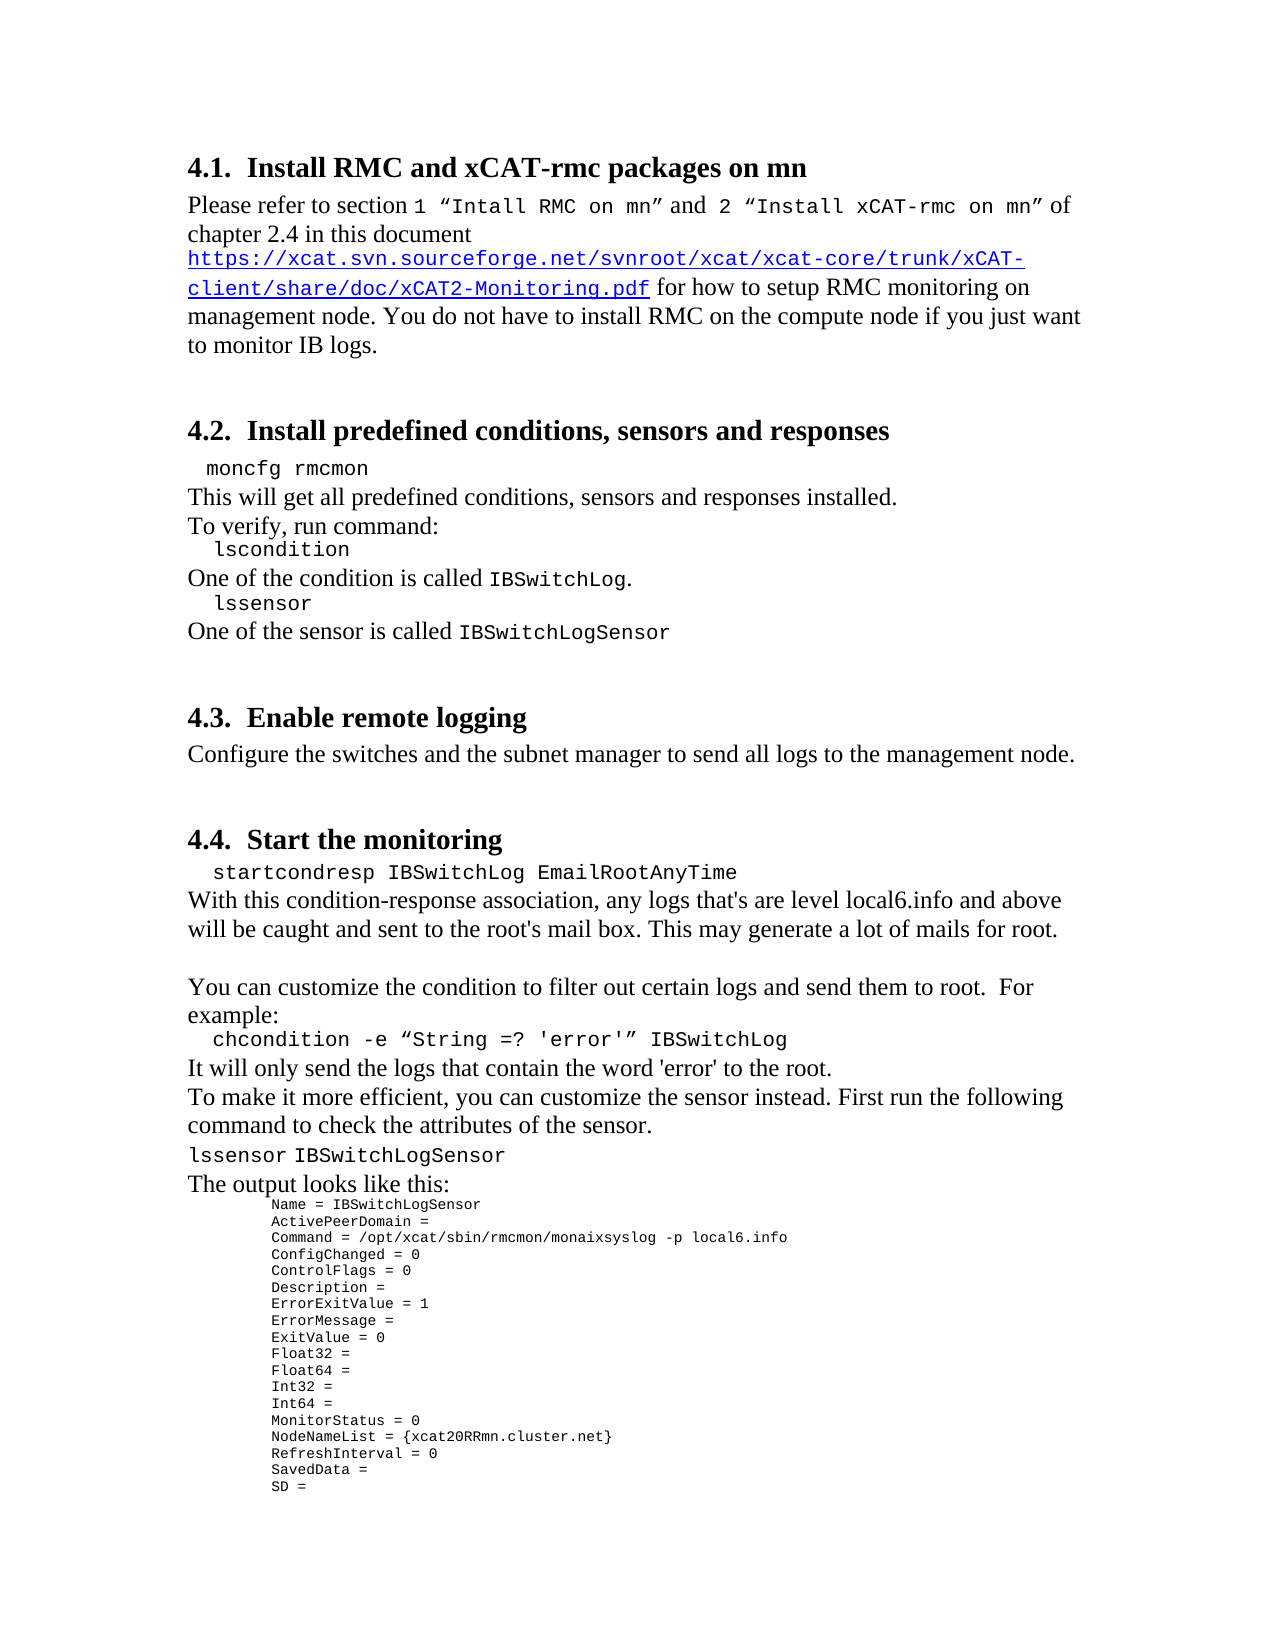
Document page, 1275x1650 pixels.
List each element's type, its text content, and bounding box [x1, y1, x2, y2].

text RefreshInterval = 0 [262, 1446, 1087, 1462]
list With this condition-response association, any logs that's are level local6.info and above will be caught and sent to the root's mail box. This may generate a lot of mails for root. [150, 885, 1087, 943]
text To verify, run command: [187, 511, 1087, 539]
subtitle Start the monitoring [187, 822, 1087, 856]
text The output looks like this: [187, 1169, 1087, 1197]
text ActivePeerDomain = [262, 1214, 1087, 1231]
text ConfigChanged = 0 [262, 1247, 1087, 1264]
subtitle Enable remote logging [187, 700, 1087, 733]
text Int64 = [262, 1396, 1087, 1413]
text ExitValue = 0 [262, 1330, 1087, 1346]
text One of the sensor is called IBSwitchLogSensor [187, 616, 1087, 646]
list chcondition -e “String =? 'error'” IBSwitchLog [150, 1029, 1087, 1053]
text It will only send the logs that contain the word 'error' to the root. [187, 1053, 1087, 1082]
text SavedData = [262, 1462, 1087, 1479]
text lssensor [187, 593, 1087, 616]
text Description = [262, 1280, 1087, 1297]
text Int32 = [262, 1379, 1087, 1396]
text Configure the switches and the subnet manager to send all logs to the management node. [187, 739, 1087, 768]
text Please refer to section 1 “Intall RMC on mn” and 2 “Install xCAT-rmc on mn” of chapter 2.4 in this document https://xcat.svn.sourceforge.net/svnroot/xcat/xcat-core/trunk/xCAT-client/share/doc/xCAT2-Monitoring.pdf for how to setup RMC monitoring on management node. You do not have to install RMC on the compute node if you just want to monitor IB logs. [187, 190, 1087, 359]
text startcondresp IBSwitchLog EmailRootAnyTime [187, 862, 1087, 885]
text lssensor IBSwitchLogSensor [187, 1139, 1087, 1169]
subtitle Install predefined conditions, sensors and responses [187, 413, 1087, 446]
text MonitorStatus = 0 [262, 1413, 1087, 1429]
text Name = IBSwitchLogSensor [262, 1197, 1087, 1214]
text Float64 = [262, 1363, 1087, 1379]
text Float32 = [262, 1346, 1087, 1363]
text lscondition [187, 539, 1087, 563]
text ErrorMessage = [262, 1313, 1087, 1330]
text ErrorExitValue = 1 [262, 1297, 1087, 1313]
text NodeNameList = {xcat20RRmn.cluster.net} [262, 1429, 1087, 1446]
text This will get all predefined conditions, sensors and responses installed. [187, 482, 1087, 511]
text To make it more efficient, you can customize the sensor instead. First run the following command to check the attributes of the sensor. [187, 1082, 1087, 1139]
list You can customize the condition to filter out certain logs and send them to root. For example: [150, 972, 1087, 1029]
text ControlFlags = 0 [262, 1264, 1087, 1280]
text SD = [262, 1479, 1087, 1496]
text moncfg rmcmon [187, 452, 1087, 482]
text One of the condition is called IBSwitchLog. [187, 563, 1087, 593]
text Command = /opt/xcat/sbin/rmcmon/monaixsyslog -p local6.info [262, 1231, 1087, 1247]
subtitle Install RMC and xCAT-rmc packages on mn [187, 150, 1087, 183]
